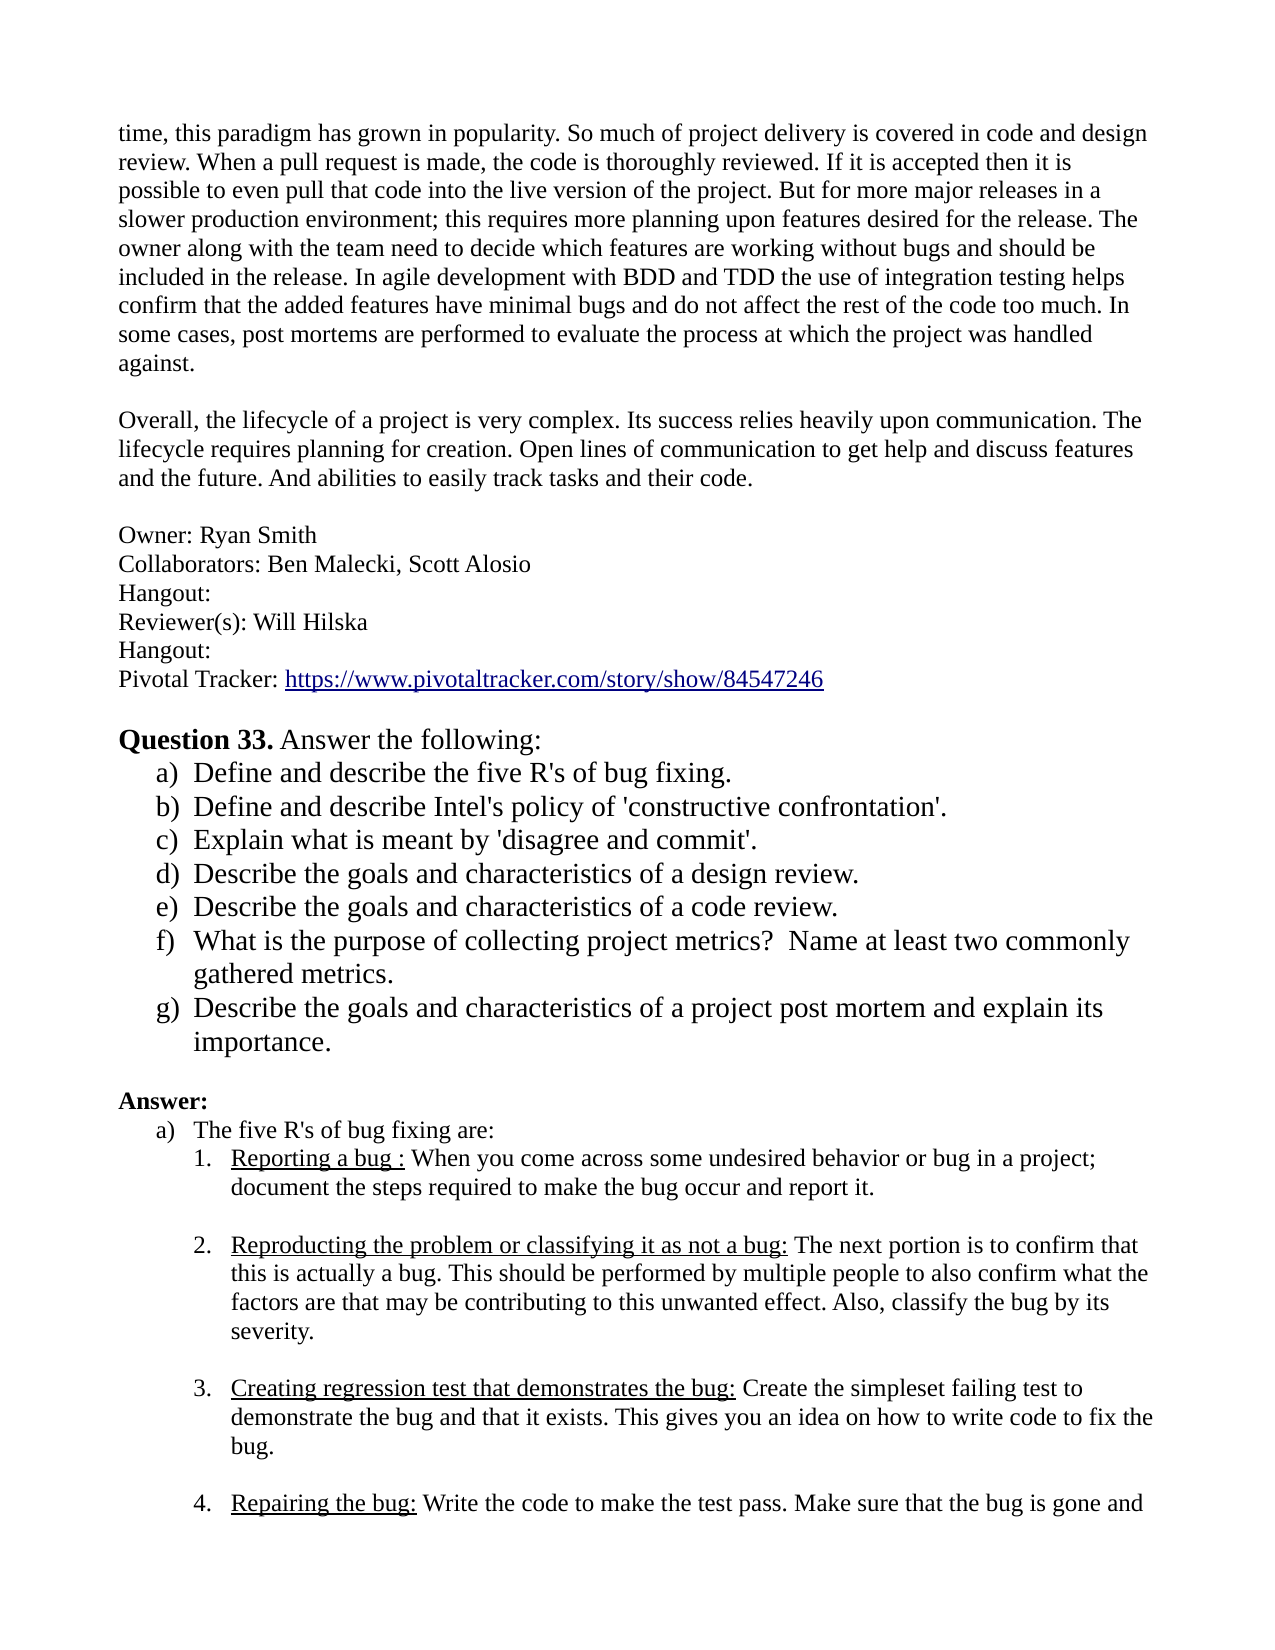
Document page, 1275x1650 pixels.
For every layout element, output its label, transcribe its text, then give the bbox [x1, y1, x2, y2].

list Describe the goals and characteristics of a code review. [156, 889, 1157, 923]
text Hangout: [118, 636, 1157, 664]
text Pivotal Tracker: https://www.pivotaltracker.com/story/show/84547246 [118, 664, 1157, 693]
list Reproducting the problem or classifying it as not a bug: The next portion is to confirm that this is actually a bug. This should be performed by multiple people to also confirm what the factors are that may be contributing to this unwanted effect. Also, classify the bug by its severity. [193, 1230, 1157, 1345]
list Describe the goals and characteristics of a project post mortem and explain its importance. [156, 990, 1157, 1057]
text Question 33. Answer the following: [118, 722, 1157, 755]
text Overall, the lifecycle of a project is very complex. Its success relies heavily upon communication. The lifecycle requires planning for creation. Open lines of communication to get help and discuss features and the future. And abilities to easily track tasks and their code. [118, 406, 1157, 492]
list What is the purpose of collecting project metrics? Name at least two commonly gathered metrics. [156, 923, 1157, 990]
list Repairing the bug: Write the code to make the test pass. Make sure that the bug is gone and [193, 1488, 1157, 1517]
list Describe the goals and characteristics of a design review. [156, 856, 1157, 889]
text Hangout: [118, 578, 1157, 607]
text Owner: Ryan Smith [118, 521, 1157, 549]
list The five R's of bug fixing are: [156, 1115, 1157, 1143]
list Creating regression test that demonstrates the bug: Create the simpleset failing test to demonstrate the bug and that it exists. This gives you an idea on how to write code to fix the bug. [193, 1373, 1157, 1460]
text Reviewer(s): Will Hilska [118, 607, 1157, 636]
list Define and describe the five R's of bug fixing. [156, 755, 1157, 789]
text Collaborators: Ben Malecki, Scott Alosio [118, 549, 1157, 578]
text Answer: [118, 1086, 1157, 1115]
text time, this paradigm has grown in popularity. So much of project delivery is covered in code and design review. When a pull request is made, the code is thoroughly reviewed. If it is accepted then it is possible to even pull that code into the live version of the project. But for more major releases in a slower production environment; this requires more planning upon features desired for the release. The owner along with the team need to decide which features are working without bugs and should be included in the release. In agile development with BDD and TDD the use of integration testing helps confirm that the added features have minimal bugs and do not affect the rest of the code too much. In some cases, post mortems are performed to evaluate the process at which the project was handled against. [118, 118, 1157, 377]
list Reporting a bug : When you come across some undesired behavior or bug in a project; document the steps required to make the bug occur and report it. [193, 1143, 1157, 1201]
list Explain what is meant by 'disagree and commit'. [156, 822, 1157, 856]
list Define and describe Intel's policy of 'constructive confrontation'. [156, 789, 1157, 822]
